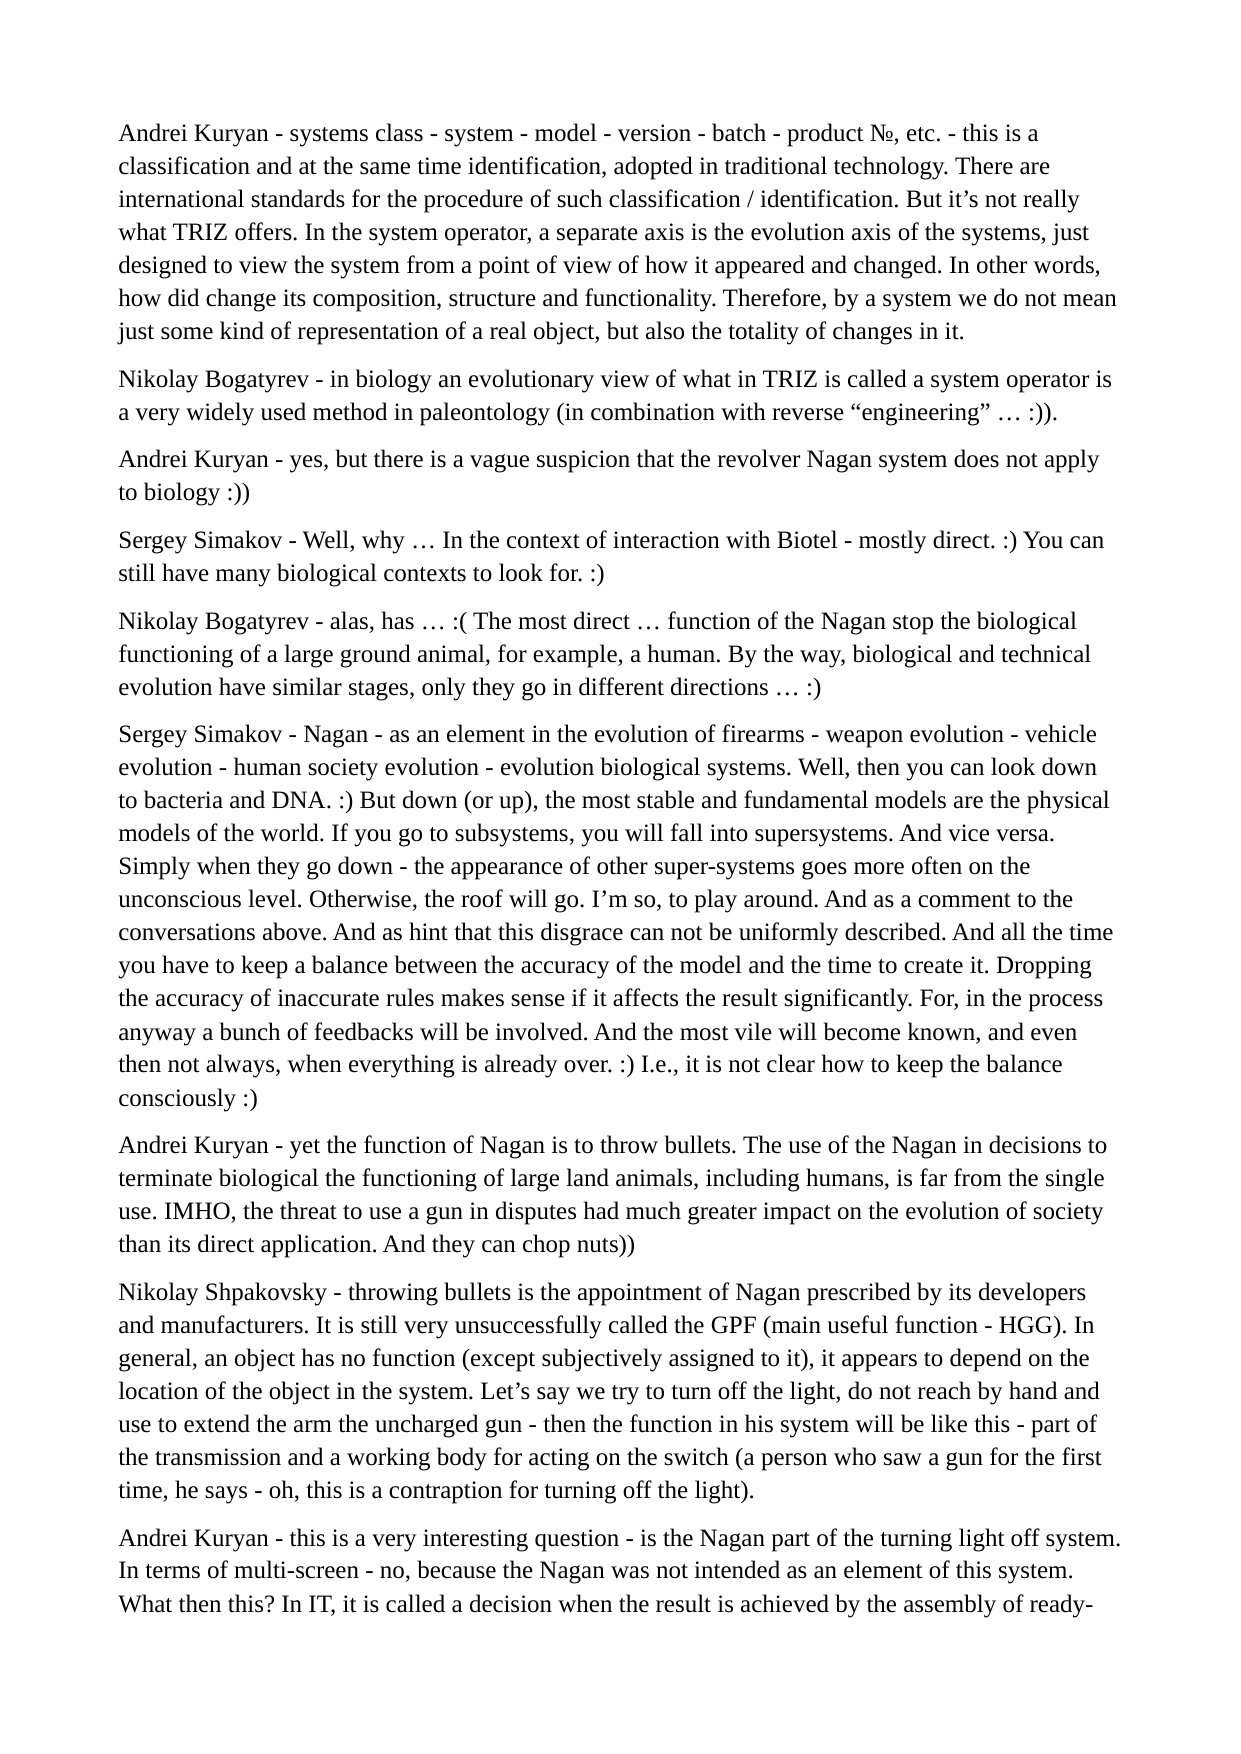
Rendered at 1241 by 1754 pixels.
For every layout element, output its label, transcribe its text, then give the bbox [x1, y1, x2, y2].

text Andrei Kuryan - this is a very interesting question - is the Nagan part of the turning light off system. In terms of multi-screen - no, because the Nagan was not intended as an element of this system. What then this? In IT, it is called a decision when the result is achieved by the assembly of ready- [118, 1523, 1122, 1617]
text Andrei Kuryan - systems class - system - model - version - batch - product №, etc. - this is a classification and at the same time identification, adopted in traditional technology. There are international standards for the procedure of such classification / identification. But it’s not really what TRIZ offers. In the system operator, a separate axis is the evolution axis of the systems, just designed to view the system from a point of view of how it appeared and changed. In other words, how did change its composition, structure and functionality. Therefore, by a system we do not mean just some kind of representation of a real object, but also the totality of changes in it. [118, 118, 1122, 345]
text Andrei Kuryan - yet the function of Nagan is to throw bullets. The use of the Nagan in decisions to terminate biological the functioning of large land animals, including humans, is far from the single use. IMHO, the threat to use a gun in disputes had much greater impact on the evolution of society than its direct application. And they can chop nuts)) [118, 1130, 1122, 1258]
text Sergey Simakov - Well, why … In the context of interaction with Biotel - mostly direct. :) You can still have many biological contexts to look for. :) [118, 525, 1122, 587]
text Nikolay Bogatyrev - alas, has … :( The most direct … function of the Nagan stop the biological functioning of a large ground animal, for example, a human. By the way, biological and technical evolution have similar stages, only they go in different directions … :) [118, 606, 1122, 701]
text Andrei Kuryan - yes, but there is a vague suspicion that the revolver Nagan system does not apply to biology :)) [118, 444, 1122, 506]
text Sergey Simakov - Nagan - as an element in the evolution of firearms - weapon evolution - vehicle evolution - human society evolution - evolution biological systems. Well, then you can look down to bacteria and DNA. :) But down (or up), the most stable and fundamental models are the physical models of the world. If you go to subsystems, you will fall into supersystems. And vice versa. Simply when they go down - the appearance of other super-systems goes more often on the unconscious level. Otherwise, the roof will go. I’m so, to play around. And as a comment to the conversations above. And as hint that this disgrace can not be uniformly described. And all the time you have to keep a balance between the accuracy of the model and the time to create it. Dropping the accuracy of inaccurate rules makes sense if it affects the result significantly. For, in the process anyway a bunch of feedbacks will be involved. And the most vile will become known, and even then not always, when everything is already over. :) I.e., it is not clear how to keep the balance consciously :) [118, 719, 1122, 1111]
text Nikolay Shpakovsky - throwing bullets is the appointment of Nagan prescribed by its developers and manufacturers. It is still very unsuccessfully called the GPF (main useful function - HGG). In general, an object has no function (except subjectively assigned to it), it appears to depend on the location of the object in the system. Let’s say we try to turn off the light, do not reach by hand and use to extend the arm the uncharged gun - then the function in his system will be like this - part of the transmission and a working body for acting on the switch (a person who saw a gun for the first time, he says - oh, this is a contraption for turning off the light). [118, 1277, 1122, 1504]
text Nikolay Bogatyrev - in biology an evolutionary view of what in TRIZ is called a system operator is a very widely used method in paleontology (in combination with reverse “engineering” … :)). [118, 364, 1122, 426]
